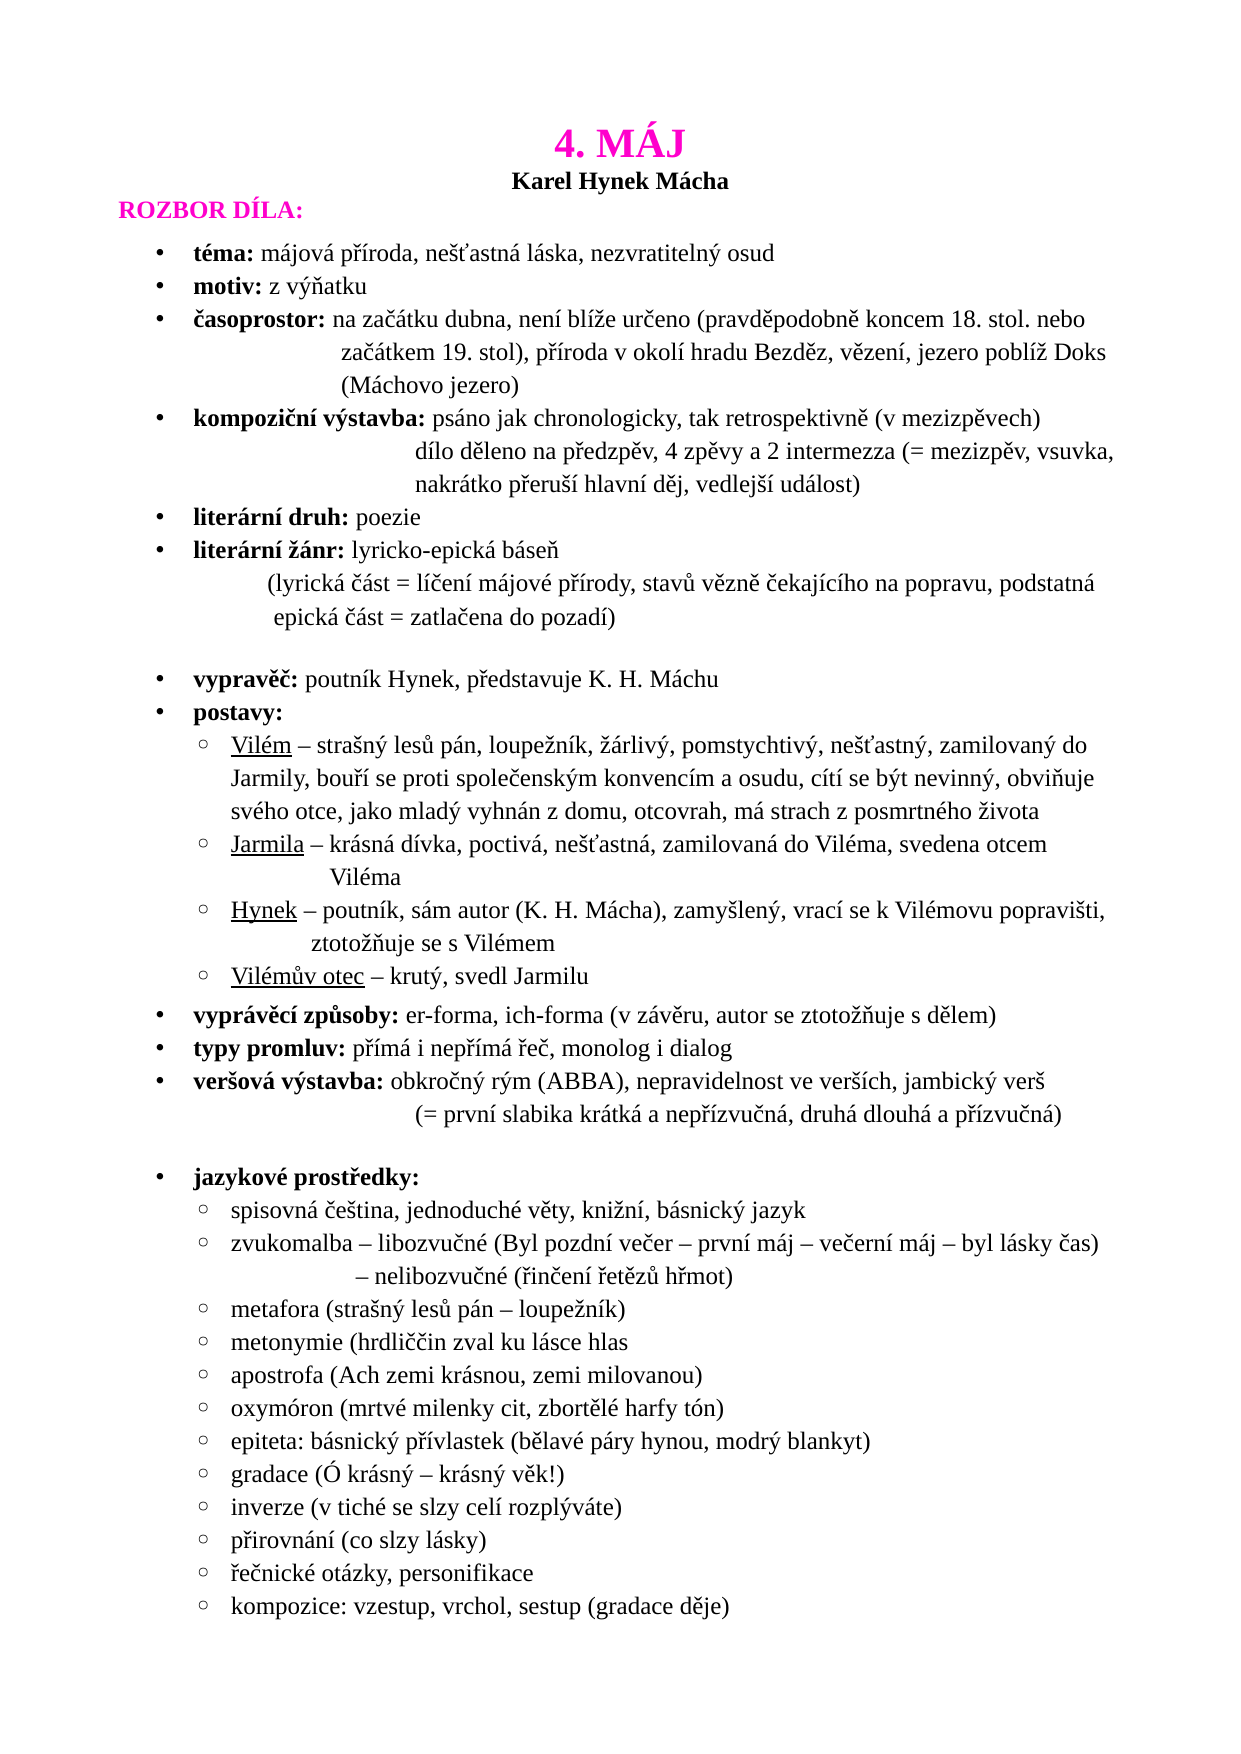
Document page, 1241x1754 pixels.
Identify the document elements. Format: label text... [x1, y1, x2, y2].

list přirovnání (co slzy lásky) [193, 1525, 1122, 1554]
list Vilémův otec – krutý, svedl Jarmilu [193, 961, 1122, 990]
list vypravěč: poutník Hynek, představuje K. H. Máchu [156, 664, 1122, 693]
list Vilém – strašný lesů pán, loupežník, žárlivý, pomstychtivý, nešťastný, zamilovaný do Jarmily, bouří se proti společenským konvencím a osudu, cítí se být nevinný, obviňuje svého otce, jako mladý vyhnán z domu, otcovrah, má strach z posmrtného života [193, 730, 1122, 825]
list Jarmila – krásná dívka, poctivá, nešťastná, zamilovaná do Viléma, svedena otcem Viléma [193, 829, 1122, 891]
list veršová výstavba: obkročný rým (ABBA), nepravidelnost ve verších, jambický verš (= první slabika krátká a nepřízvučná, druhá dlouhá a přízvučná) [156, 1066, 1122, 1128]
list literární druh: poezie [156, 502, 1122, 531]
text 4. MÁJ [118, 118, 1122, 166]
list metonymie (hrdliččin zval ku lásce hlas [193, 1327, 1122, 1356]
text Karel Hynek Mácha [118, 166, 1122, 195]
list apostrofa (Ach zemi krásnou, zemi milovanou) [193, 1360, 1122, 1389]
list – nelibozvučné (řinčení řetězů hřmot) [306, 1261, 1122, 1289]
list řečnické otázky, personifikace [193, 1558, 1122, 1587]
list jazykové prostředky: [156, 1162, 1122, 1191]
list inverze (v tiché se slzy celí rozplýváte) [193, 1492, 1122, 1521]
text ROZBOR DÍLA: [118, 195, 1122, 223]
list téma: májová příroda, nešťastná láska, nezvratitelný osud [156, 238, 1122, 267]
list typy promluv: přímá i nepřímá řeč, monolog i dialog [156, 1033, 1122, 1062]
list kompoziční výstavba: psáno jak chronologicky, tak retrospektivně (v mezizpěvech) dílo děleno na předzpěv, 4 zpěvy a 2 intermezza (= mezizpěv, vsuvka, nakrátko přeruší hlavní děj, vedlejší událost) [156, 403, 1122, 498]
list zvukomalba – libozvučné (Byl pozdní večer – první máj – večerní máj – byl lásky čas) [193, 1228, 1122, 1257]
list spisovná čeština, jednoduché věty, knižní, básnický jazyk [193, 1195, 1122, 1223]
list motiv: z výňatku [156, 271, 1122, 300]
list kompozice: vzestup, vrchol, sestup (gradace děje) [193, 1591, 1122, 1620]
list epiteta: básnický přívlastek (bělavé páry hynou, modrý blankyt) [193, 1426, 1122, 1455]
list postavy: [156, 697, 1122, 726]
list literární žánr: lyricko-epická báseň (lyrická část = líčení májové přírody, stavů vězně čekajícího na popravu, podstatná epická část = zatlačena do pozadí) [156, 536, 1122, 630]
list časoprostor: na začátku dubna, není blíže určeno (pravděpodobně koncem 18. stol. nebo začátkem 19. stol), příroda v okolí hradu Bezděz, vězení, jezero poblíž Doks (Máchovo jezero) [156, 304, 1122, 399]
list metafora (strašný lesů pán – loupežník) [193, 1294, 1122, 1323]
list vyprávěcí způsoby: er-forma, ich-forma (v závěru, autor se ztotožňuje s dělem) [156, 1000, 1122, 1029]
list oxymóron (mrtvé milenky cit, zbortělé harfy tón) [193, 1393, 1122, 1422]
list gradace (Ó krásný – krásný věk!) [193, 1459, 1122, 1488]
list Hynek – poutník, sám autor (K. H. Mácha), zamyšlený, vrací se k Vilémovu popravišti, ztotožňuje se s Vilémem [193, 895, 1122, 957]
